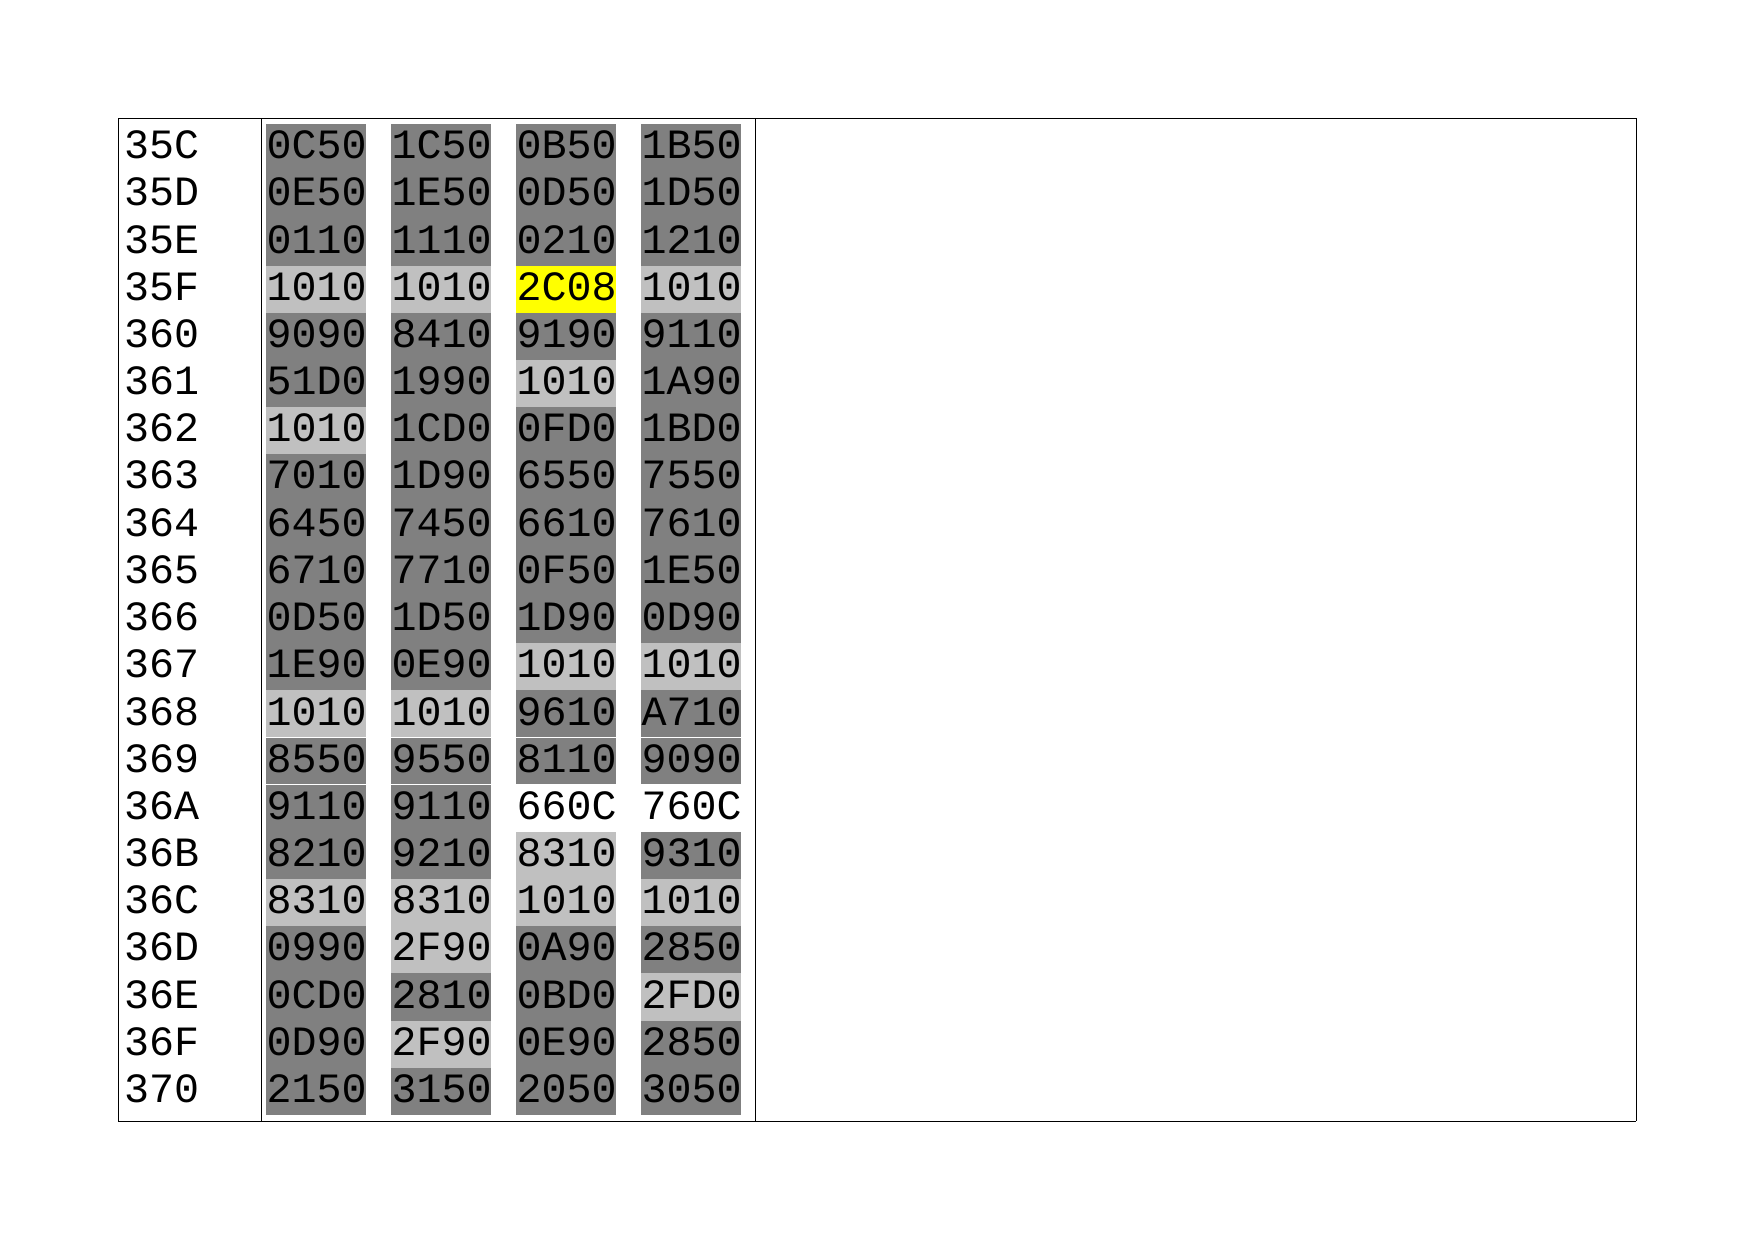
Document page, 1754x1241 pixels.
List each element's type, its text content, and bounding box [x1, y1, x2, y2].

table_header [756, 119, 1636, 1121]
table_header 0C50 1C50 0B50 1B50 0E50 1E50 0D50 1D50 0110 1110 0210 1210 1010 1010 2C08 1010 9090 8410 9190 9110 51D0 1990 1010 1A90 1010 1CD0 0FD0 1BD0 7010 1D90 6550 7550 6450 7450 6610 7610 6710 7710 0F50 1E50 0D50 1D50 1D90 0D90 1E90 0E90 1010 1010 1010 1010 9610 A710 8550 9550 8110 9090 9110 9110 660C 760C 8210 9210 8310 9310 8310 8310 1010 1010 0990 2F90 0A90 2850 0CD0 2810 0BD0 2FD0 0D90 2F90 0E90 2850 2150 3150 2050 3050 [262, 119, 755, 1121]
table_header 35C 35D 35E 35F 360 361 362 363 364 365 366 367 368 369 36A 36B 36C 36D 36E 36F 370 [119, 119, 261, 1121]
